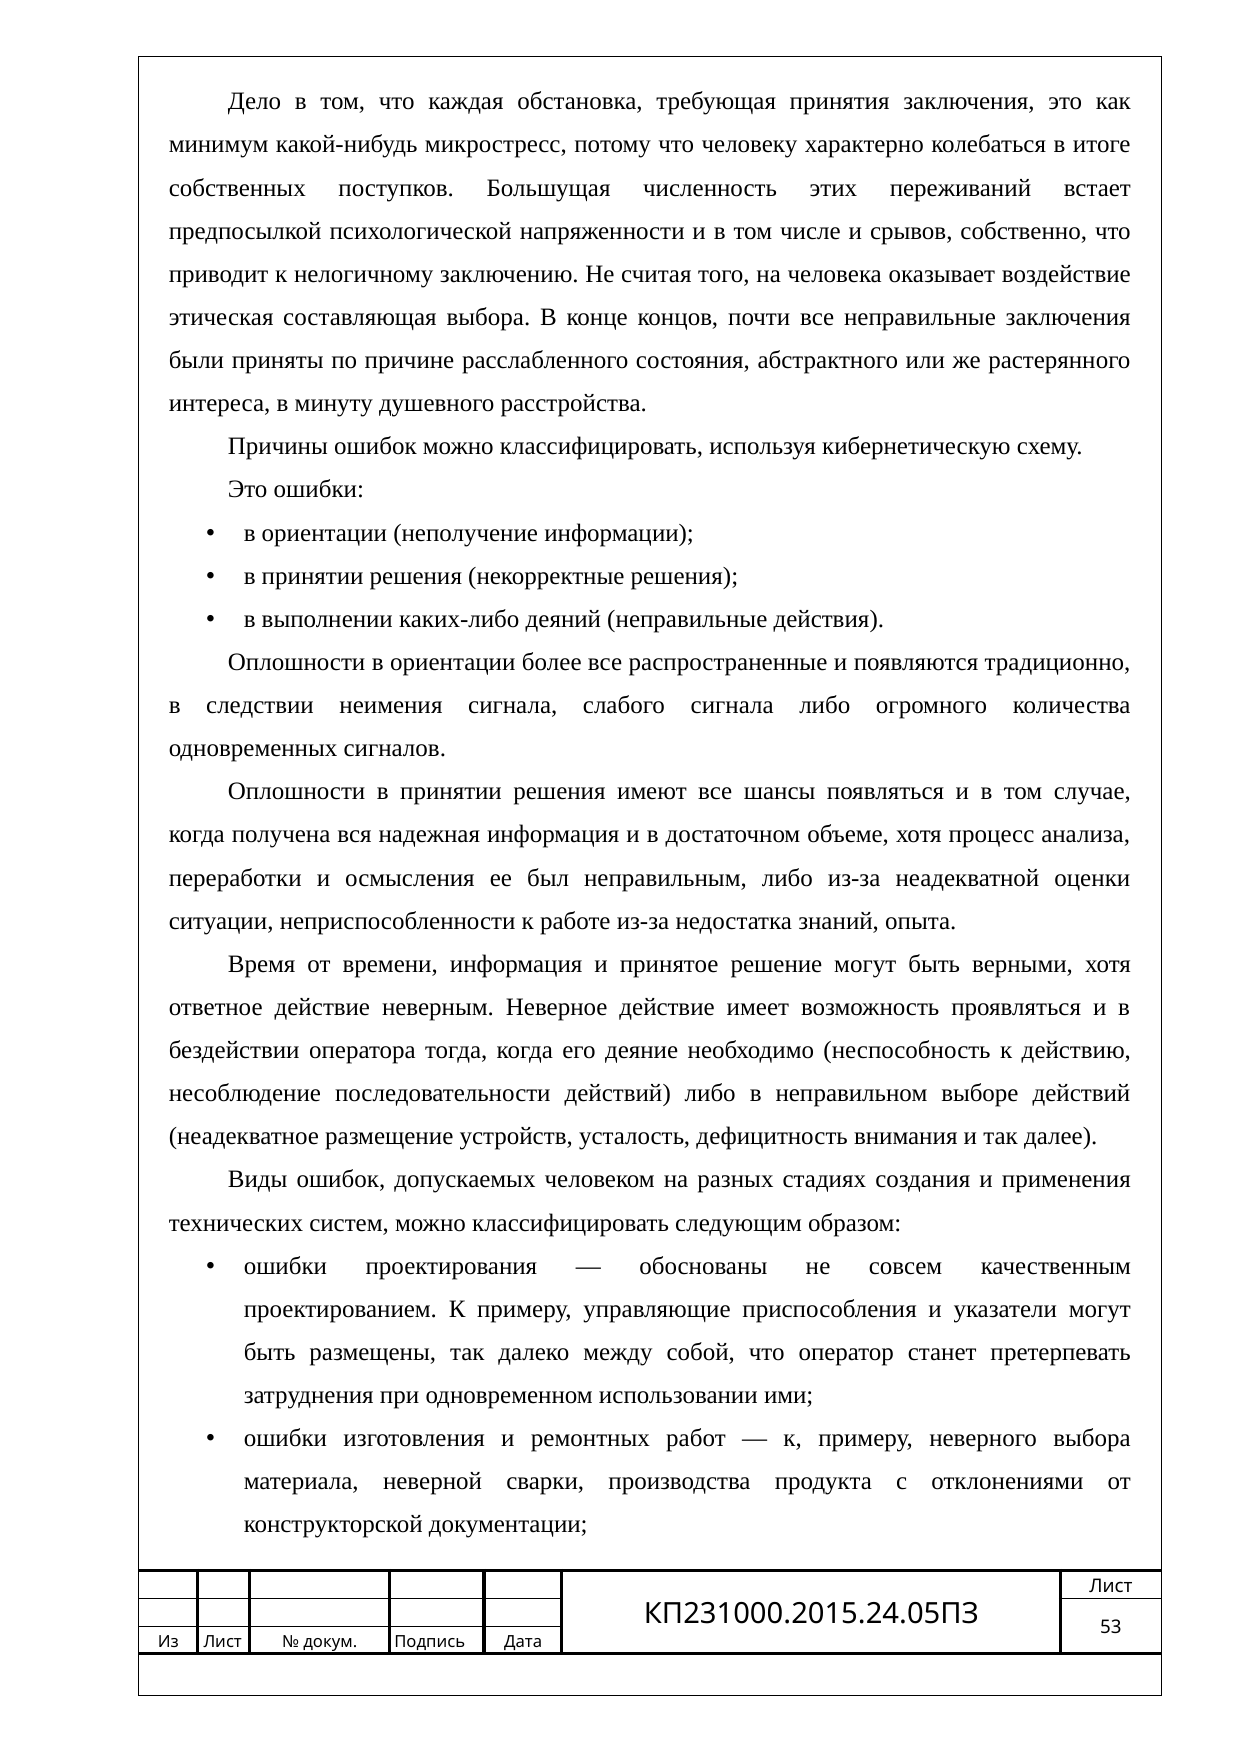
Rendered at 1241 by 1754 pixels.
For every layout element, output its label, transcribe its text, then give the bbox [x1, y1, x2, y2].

text Дело в том, что каждая обстановка, требующая принятия заключения, это как минимум какой-нибудь микростресс, потому что человеку характерно колебаться в итоге собственных поступков. Большущая численность этих переживаний встает предпосылкой психологической напряженности и в том числе и срывов, собственно, что приводит к нелогичному заключению. Не считая того, на человека оказывает воздействие этическая составляющая выбора. В конце концов, почти все неправильные заключения были приняты по причине расслабленного состояния, абстрактного или же растерянного интереса, в минуту душевного расстройства. [168, 86, 1132, 417]
text Это ошибки: [168, 474, 1132, 503]
text Причины ошибок можно классифицировать, используя кибернетическую схему. [168, 431, 1132, 460]
list ошибки проектирования — обоснованы не совсем качественным проектированием. К примеру, управляющие приспособления и указатели могут быть размещены, так далеко между собой, что оператор станет претерпевать затруднения при одновременном использовании ими; [206, 1251, 1132, 1409]
list ошибки изготовления и ремонтных работ — к, примеру, неверного выбора материала, неверной сварки, производства продукта с отклонениями от конструкторской документации; [206, 1423, 1132, 1538]
list в ориентации (неполучение информации); [206, 518, 1132, 546]
list в выполнении каких-либо деяний (неправильные действия). [206, 604, 1132, 633]
text Оплошности в принятии решения имеют все шансы появляться и в том случае, когда получена вся надежная информация и в достаточном объеме, хотя процесс анализа, переработки и осмысления ее был неправильным, либо из-за неадекватной оценки ситуации, неприспособленности к работе из-за недостатка знаний, опыта. [168, 776, 1132, 934]
text Виды ошибок, допускаемых человеком на разных стадиях создания и применения технических систем, можно классифицировать следующим образом: [168, 1164, 1132, 1236]
text Время от времени, информация и принятое решение могут быть верными, хотя ответное действие неверным. Неверное действие имеет возможность проявляться и в бездействии оператора тогда, когда его деяние необходимо (неспособность к действию, несоблюдение последовательности действий) либо в неправильном выборе действий (неадекватное размещение устройств, усталость, дефицитность внимания и так далее). [168, 949, 1132, 1150]
list в принятии решения (некорректные решения); [206, 561, 1132, 589]
text Оплошности в ориентации более все распространенные и появляются традиционно, в следствии неимения сигнала, слабого сигнала либо огромного количества одновременных сигналов. [168, 647, 1132, 762]
